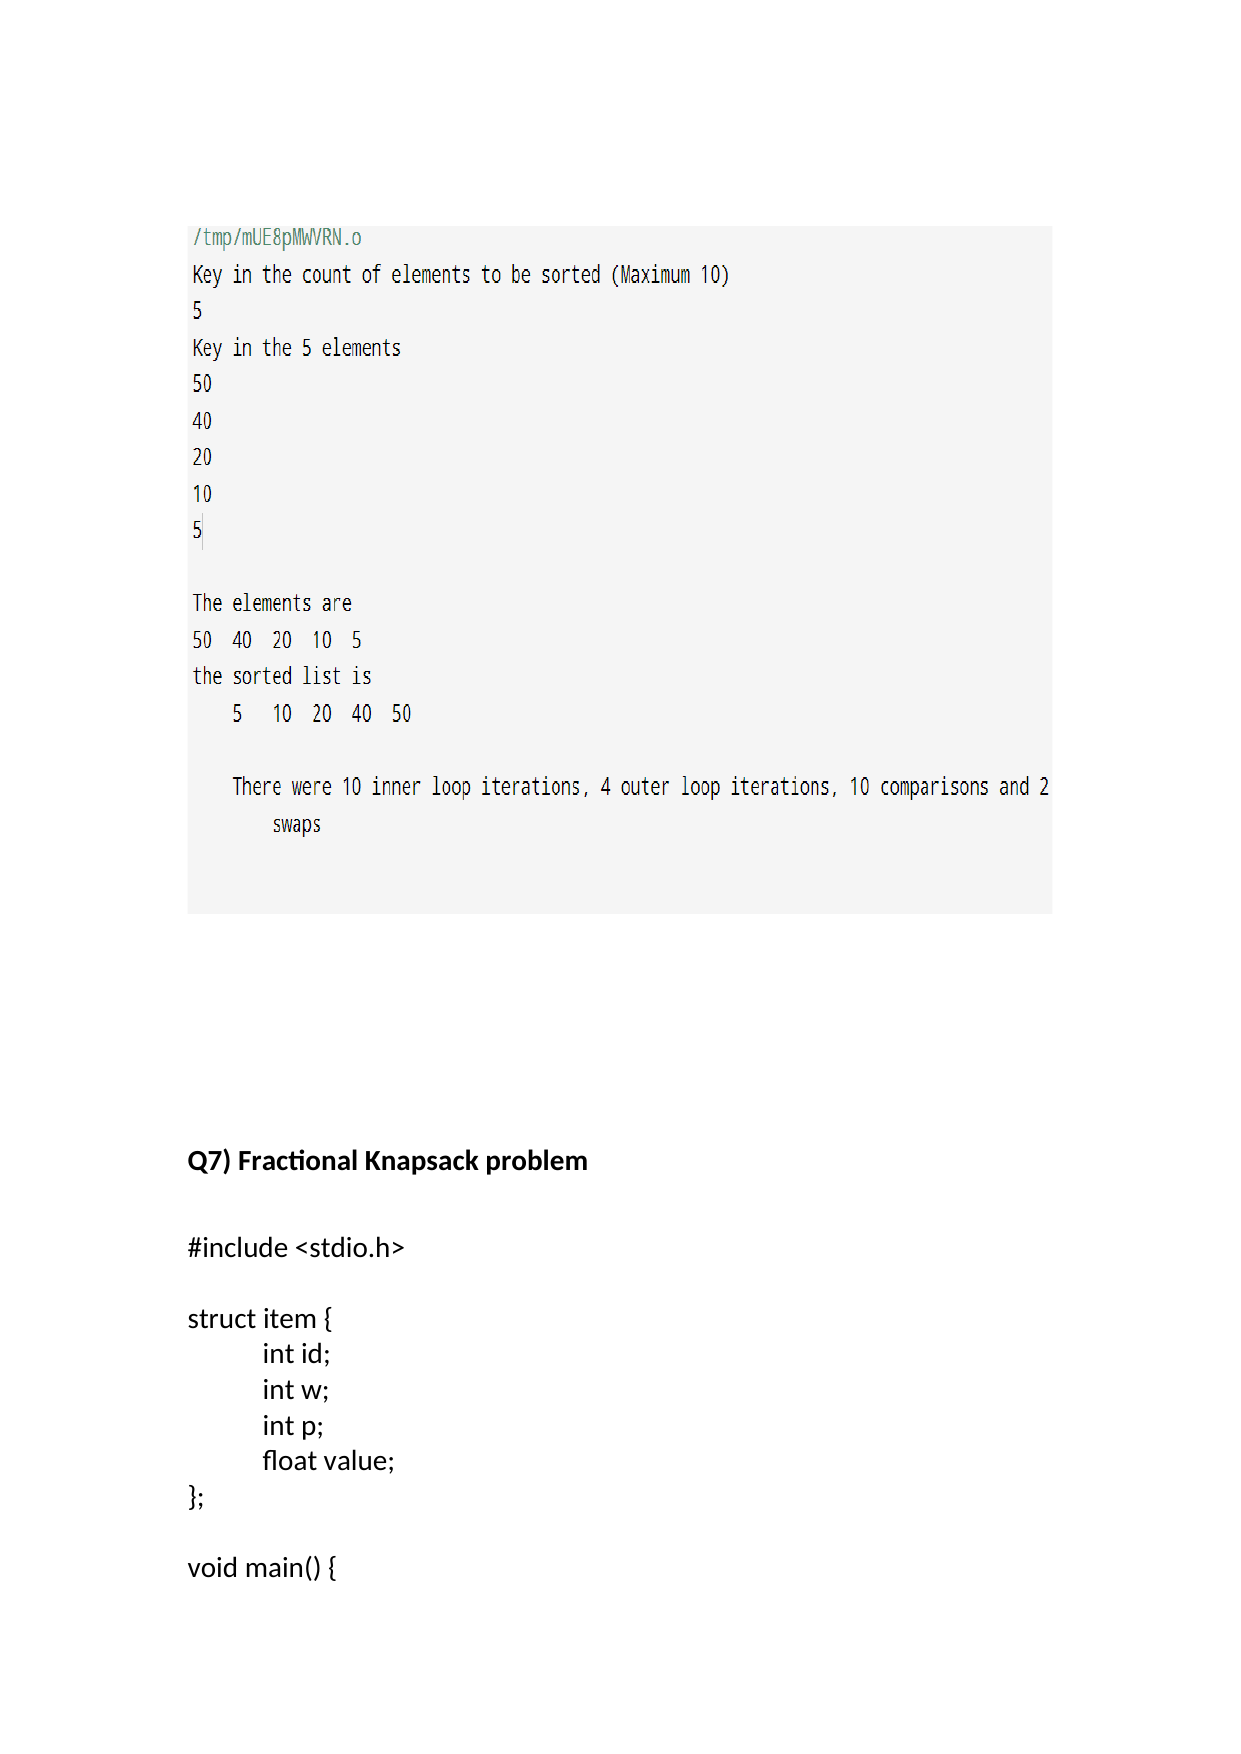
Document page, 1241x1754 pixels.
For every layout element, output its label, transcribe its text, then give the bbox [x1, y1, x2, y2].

text Q7) Fractional Knapsack problem [187, 1142, 1053, 1178]
text }; [187, 1478, 1053, 1514]
text int p; [187, 1407, 1053, 1442]
text struct item { [187, 1300, 1053, 1336]
picture [187, 226, 1053, 914]
text float value; [187, 1442, 1053, 1478]
text int w; [187, 1371, 1053, 1407]
text #include <stdio.h> [187, 1229, 1053, 1264]
text void main() { [187, 1549, 1053, 1585]
text int id; [187, 1336, 1053, 1371]
